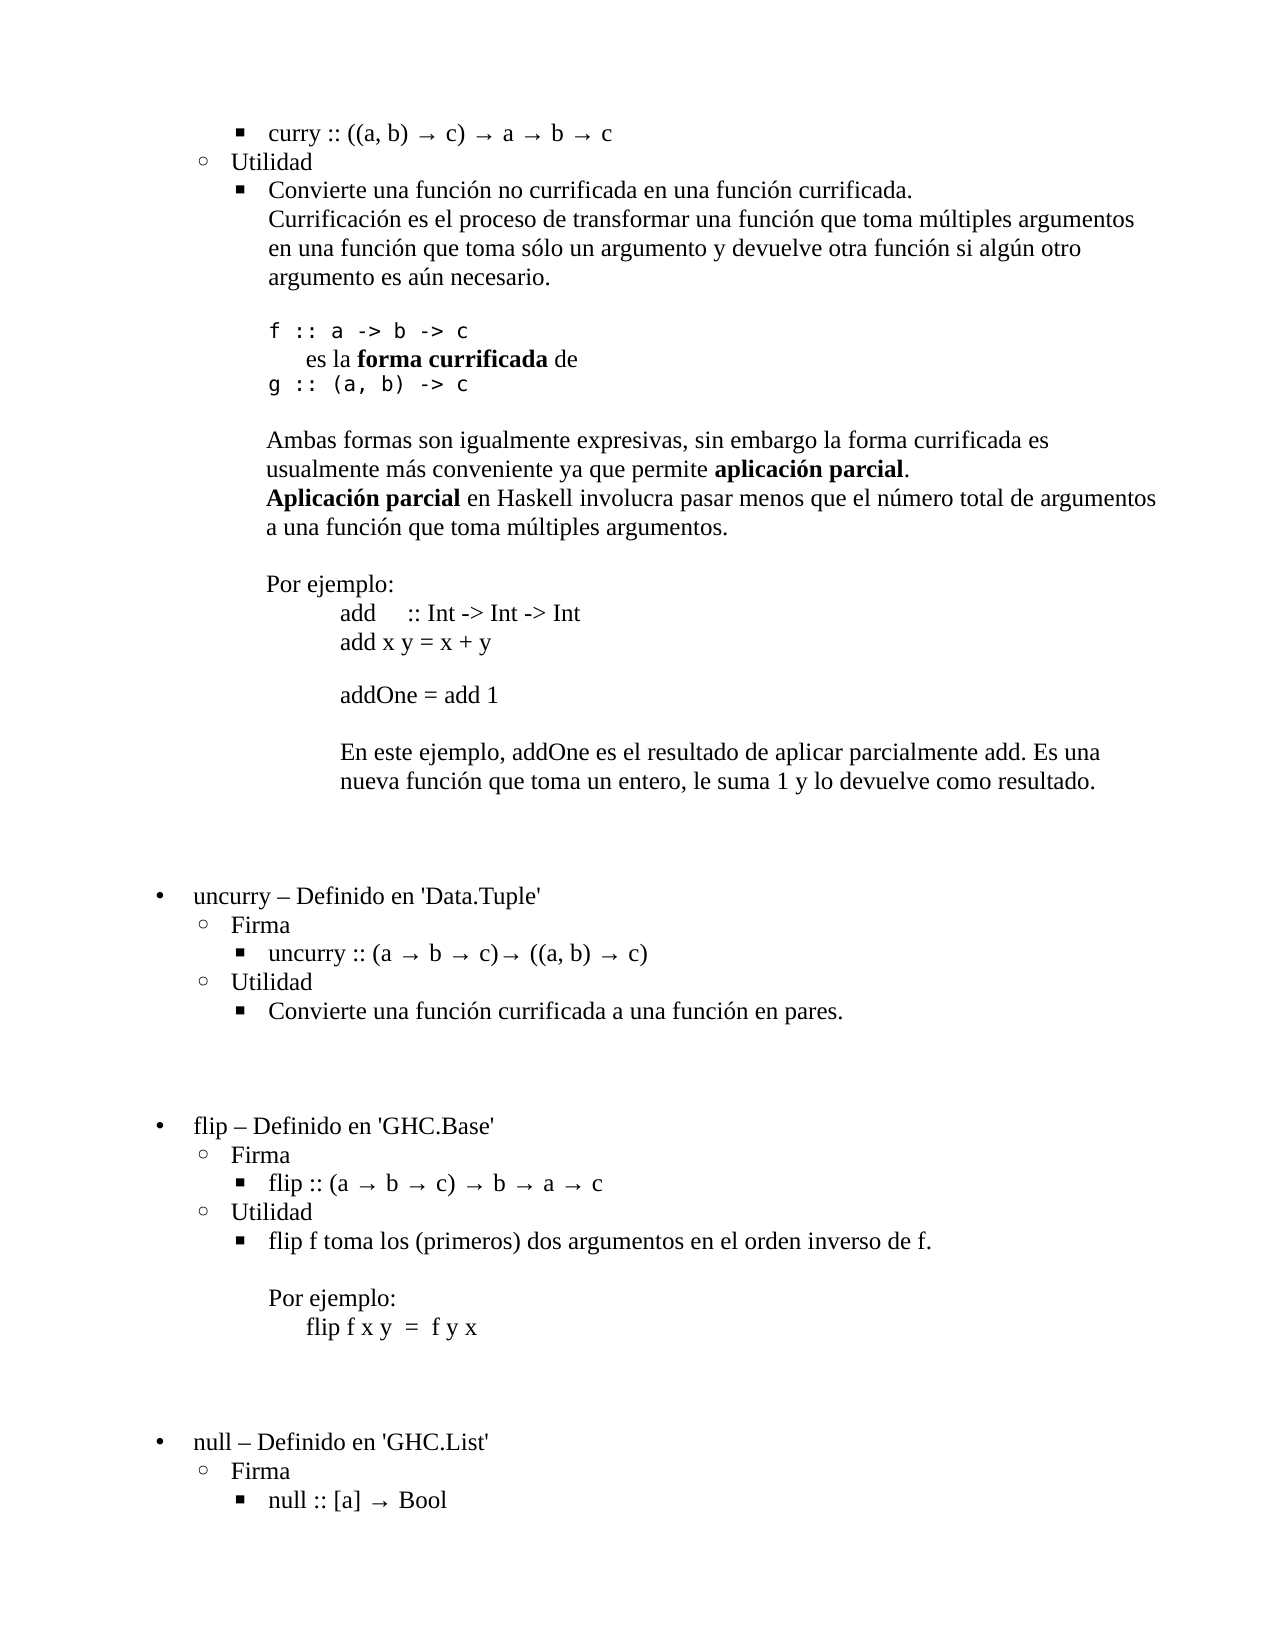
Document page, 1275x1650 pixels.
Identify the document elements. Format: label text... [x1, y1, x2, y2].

text Ambas formas son igualmente expresivas, sin embargo la forma currificada es usualmente más conveniente ya que permite aplicación parcial. [118, 425, 1157, 483]
list uncurry – Definido en 'Data.Tuple' [156, 881, 1157, 910]
list null :: [a] → Bool [231, 1485, 1157, 1513]
list Utilidad [193, 1197, 1157, 1226]
list null – Definido en 'GHC.List' [156, 1427, 1157, 1456]
list Currificación es el proceso de transformar una función que toma múltiples argumentos en una función que toma sólo un argumento y devuelve otra función si algún otro argumento es aún necesario. [231, 204, 1157, 291]
text add :: Int -> Int -> Int [118, 598, 1157, 627]
list flip f toma los (primeros) dos argumentos en el orden inverso de f. [231, 1226, 1157, 1255]
list Firma [193, 1140, 1157, 1168]
list Firma [193, 1456, 1157, 1485]
text addOne = add 1 [118, 680, 1157, 708]
text Por ejemplo: [118, 569, 1157, 598]
list Convierte una función no currificada en una función currificada. [231, 176, 1157, 204]
list flip :: (a → b → c) → b → a → c [231, 1168, 1157, 1197]
text En este ejemplo, addOne es el resultado de aplicar parcialmente add. Es una nueva función que toma un entero, le suma 1 y lo devuelve como resultado. [118, 737, 1157, 795]
list Utilidad [193, 147, 1157, 176]
text Aplicación parcial en Haskell involucra pasar menos que el número total de argumentos a una función que toma múltiples argumentos. [118, 483, 1157, 540]
list Firma [193, 910, 1157, 938]
list flip f x y = f y x [268, 1312, 1157, 1341]
list Convierte una función currificada a una función en pares. [231, 996, 1157, 1025]
list g :: (a, b) -> c [231, 372, 1157, 397]
list Por ejemplo: [231, 1283, 1157, 1312]
list f :: a -> b -> c [231, 319, 1157, 344]
list uncurry :: (a → b → c)→ ((a, b) → c) [231, 938, 1157, 967]
list es la forma currificada de [268, 344, 1157, 372]
list curry :: ((a, b) → c) → a → b → c [231, 118, 1157, 147]
text add x y = x + y [118, 627, 1157, 655]
list Utilidad [193, 967, 1157, 996]
list flip – Definido en 'GHC.Base' [156, 1111, 1157, 1140]
